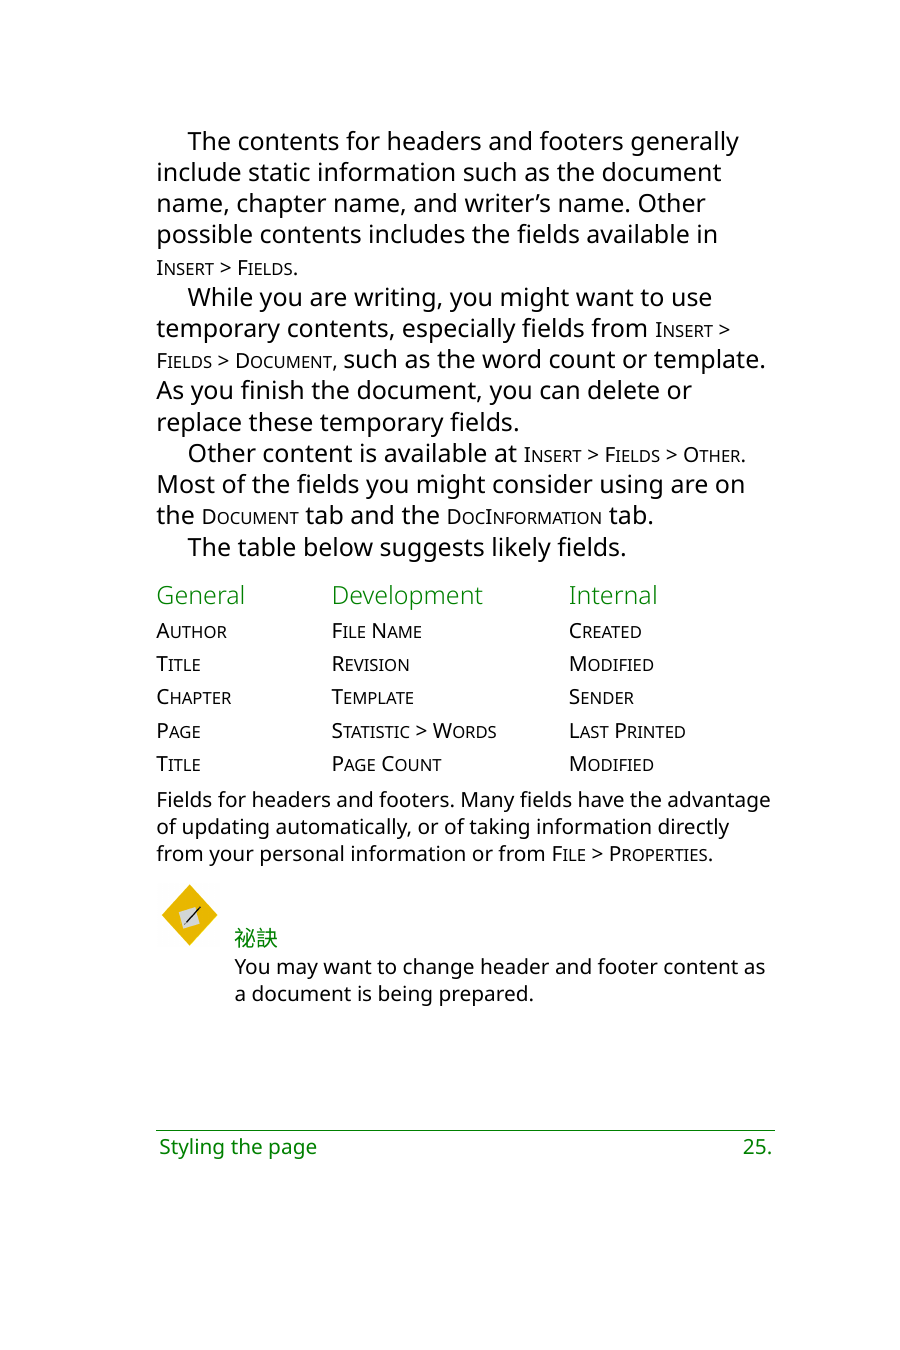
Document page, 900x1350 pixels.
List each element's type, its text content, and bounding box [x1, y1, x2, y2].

table_cell Modified [569, 745, 775, 778]
text The contents for headers and footers generally include static information such as the document name, chapter name, and writer’s name. Other possible contents includes the fields available in Insert > Fields. [156, 125, 775, 281]
table_cell Created [569, 611, 775, 645]
table_header Internal [569, 578, 775, 611]
list 祕訣 [156, 883, 775, 953]
table_cell Last Printed [569, 711, 775, 745]
text You may want to change header and footer content as a document is being prepared. [234, 953, 775, 1007]
table_cell Modified [569, 645, 775, 678]
table_cell Template [331, 678, 569, 711]
table_cell Author [156, 611, 331, 645]
picture [157, 883, 220, 947]
table_cell Chapter [156, 678, 331, 711]
table_cell Revision [331, 645, 569, 678]
table_cell Fields for headers and footers. Many fields have the advantage of updating automatically, or of taking information directly from your personal information or from File > Properties. [156, 778, 775, 867]
table_header Development [331, 578, 569, 611]
text Other content is available at Insert > Fields > Other. Most of the fields you might consider using are on the Document tab and the DocInformation tab. [156, 437, 775, 531]
table_cell Page Count [331, 745, 569, 778]
text While you are writing, you might want to use temporary contents, especially fields from Insert > Fields > Document, such as the word count or template. As you finish the document, you can delete or replace these temporary fields. [156, 281, 775, 437]
table_cell Statistic > Words [331, 711, 569, 745]
text The table below suggests likely fields. [156, 531, 775, 562]
table_cell Title [156, 745, 331, 778]
table_cell Title [156, 645, 331, 678]
table_cell Page [156, 711, 331, 745]
table_header General [156, 578, 331, 611]
table_cell Sender [569, 678, 775, 711]
table_cell File Name [331, 611, 569, 645]
